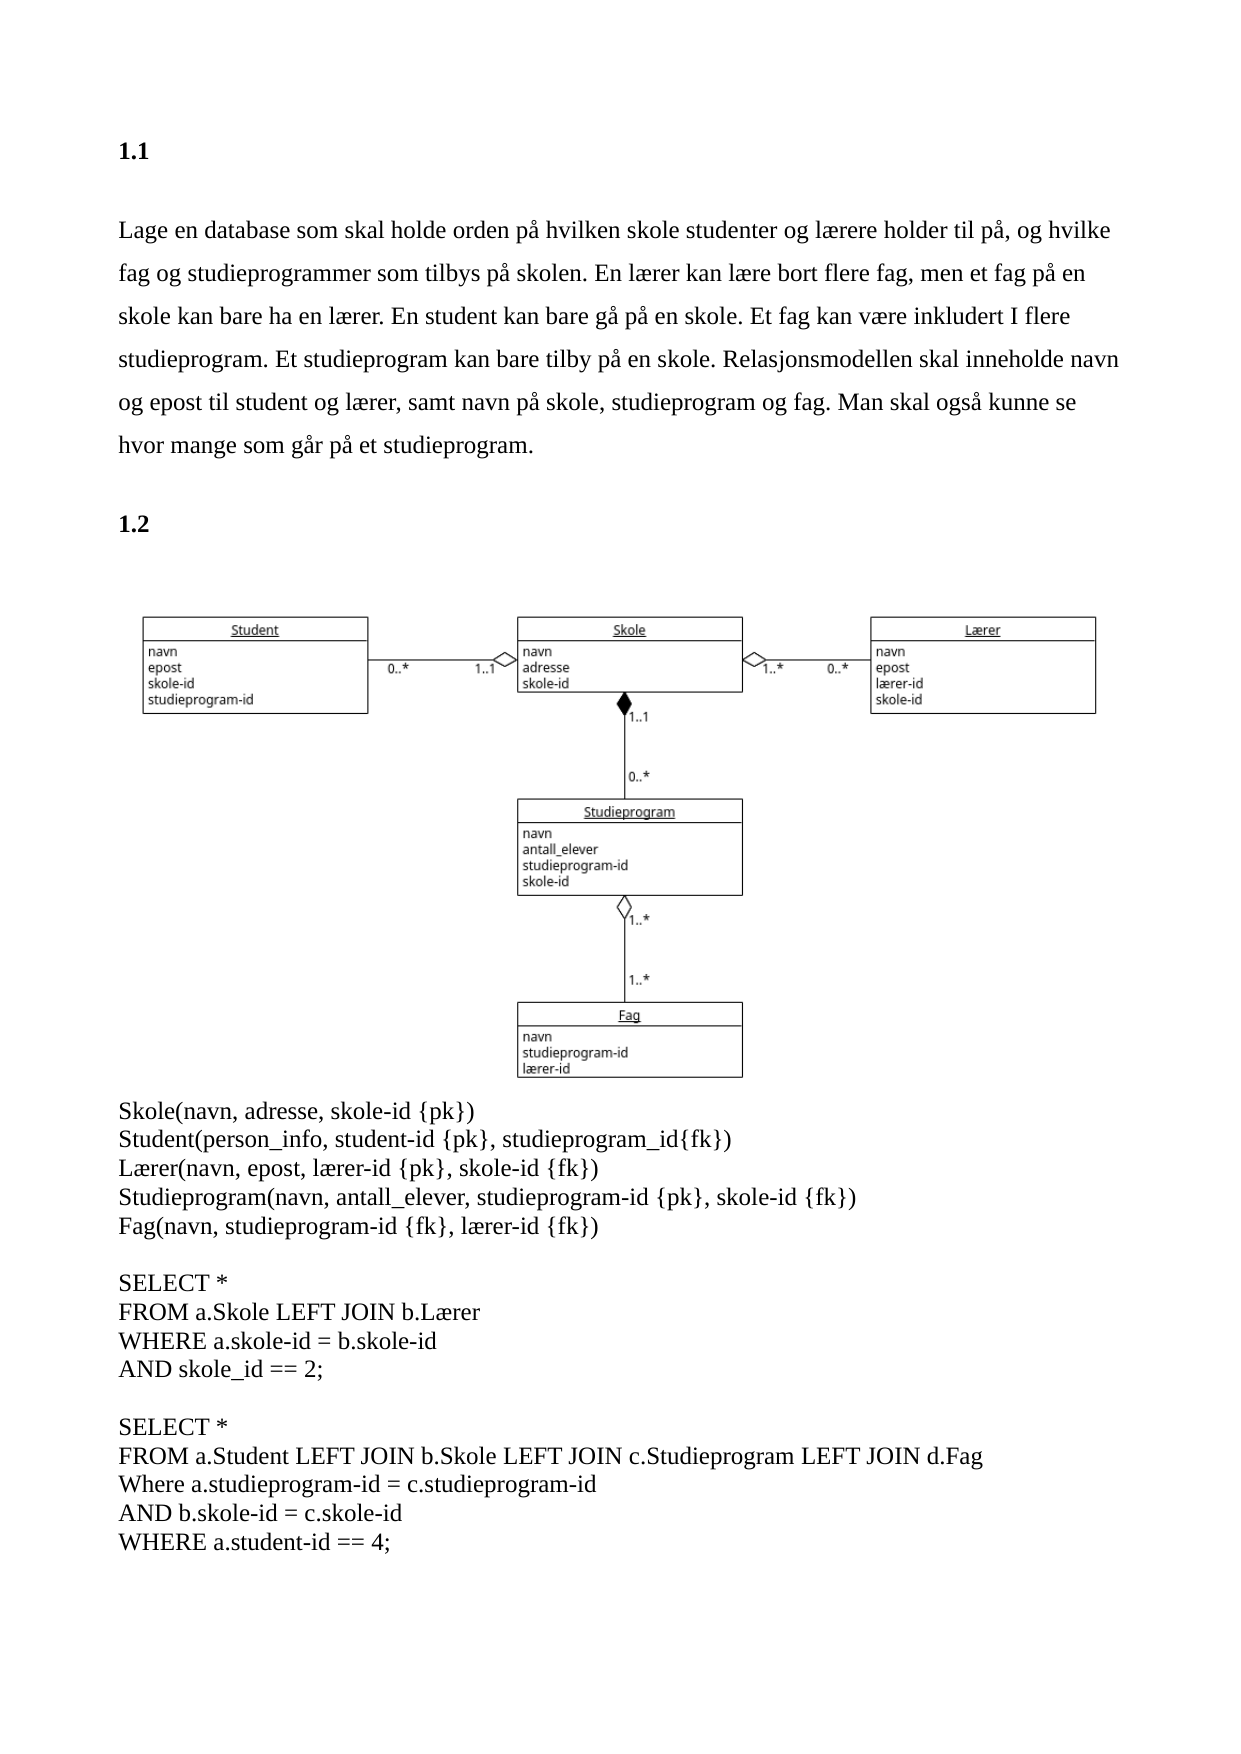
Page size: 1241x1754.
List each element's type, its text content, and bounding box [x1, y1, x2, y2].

text FROM a.Skole LEFT JOIN b.Lærer [118, 1297, 1122, 1326]
text Skole(navn, adresse, skole-id {pk}) [118, 1096, 1122, 1124]
text FROM a.Student LEFT JOIN b.Skole LEFT JOIN c.Studieprogram LEFT JOIN d.Fag [118, 1441, 1122, 1469]
text 1.1 [118, 136, 1122, 165]
text Where a.studieprogram-id = c.studieprogram-id [118, 1469, 1122, 1498]
text Student(person_info, student-id {pk}, studieprogram_id{fk}) [118, 1124, 1122, 1153]
picture [118, 591, 1123, 1096]
text Fag(navn, studieprogram-id {fk}, lærer-id {fk}) [118, 1211, 1122, 1239]
text AND b.skole-id = c.skole-id [118, 1498, 1122, 1527]
text Lage en database som skal holde orden på hvilken skole studenter og lærere holder til på, og hvilke fag og studieprogrammer som tilbys på skolen. En lærer kan lære bort flere fag, men et fag på en skole kan bare ha en lærer. En student kan bare gå på en skole. Et fag kan være inkludert I flere studieprogram. Et studieprogram kan bare tilby på en skole. Relasjonsmodellen skal inneholde navn og epost til student og lærer, samt navn på skole, studieprogram og fag. Man skal også kunne se hvor mange som går på et studieprogram. [118, 215, 1122, 459]
text [118, 570, 1122, 591]
text SELECT * [118, 1268, 1122, 1297]
text WHERE a.skole-id = b.skole-id [118, 1326, 1122, 1354]
text Lærer(navn, epost, lærer-id {pk}, skole-id {fk}) [118, 1153, 1122, 1182]
text AND skole_id == 2; [118, 1354, 1122, 1383]
text 1.2 [118, 509, 1122, 538]
text WHERE a.student-id == 4; [118, 1527, 1122, 1556]
text Studieprogram(navn, antall_elever, studieprogram-id {pk}, skole-id {fk}) [118, 1182, 1122, 1211]
text SELECT * [118, 1412, 1122, 1441]
